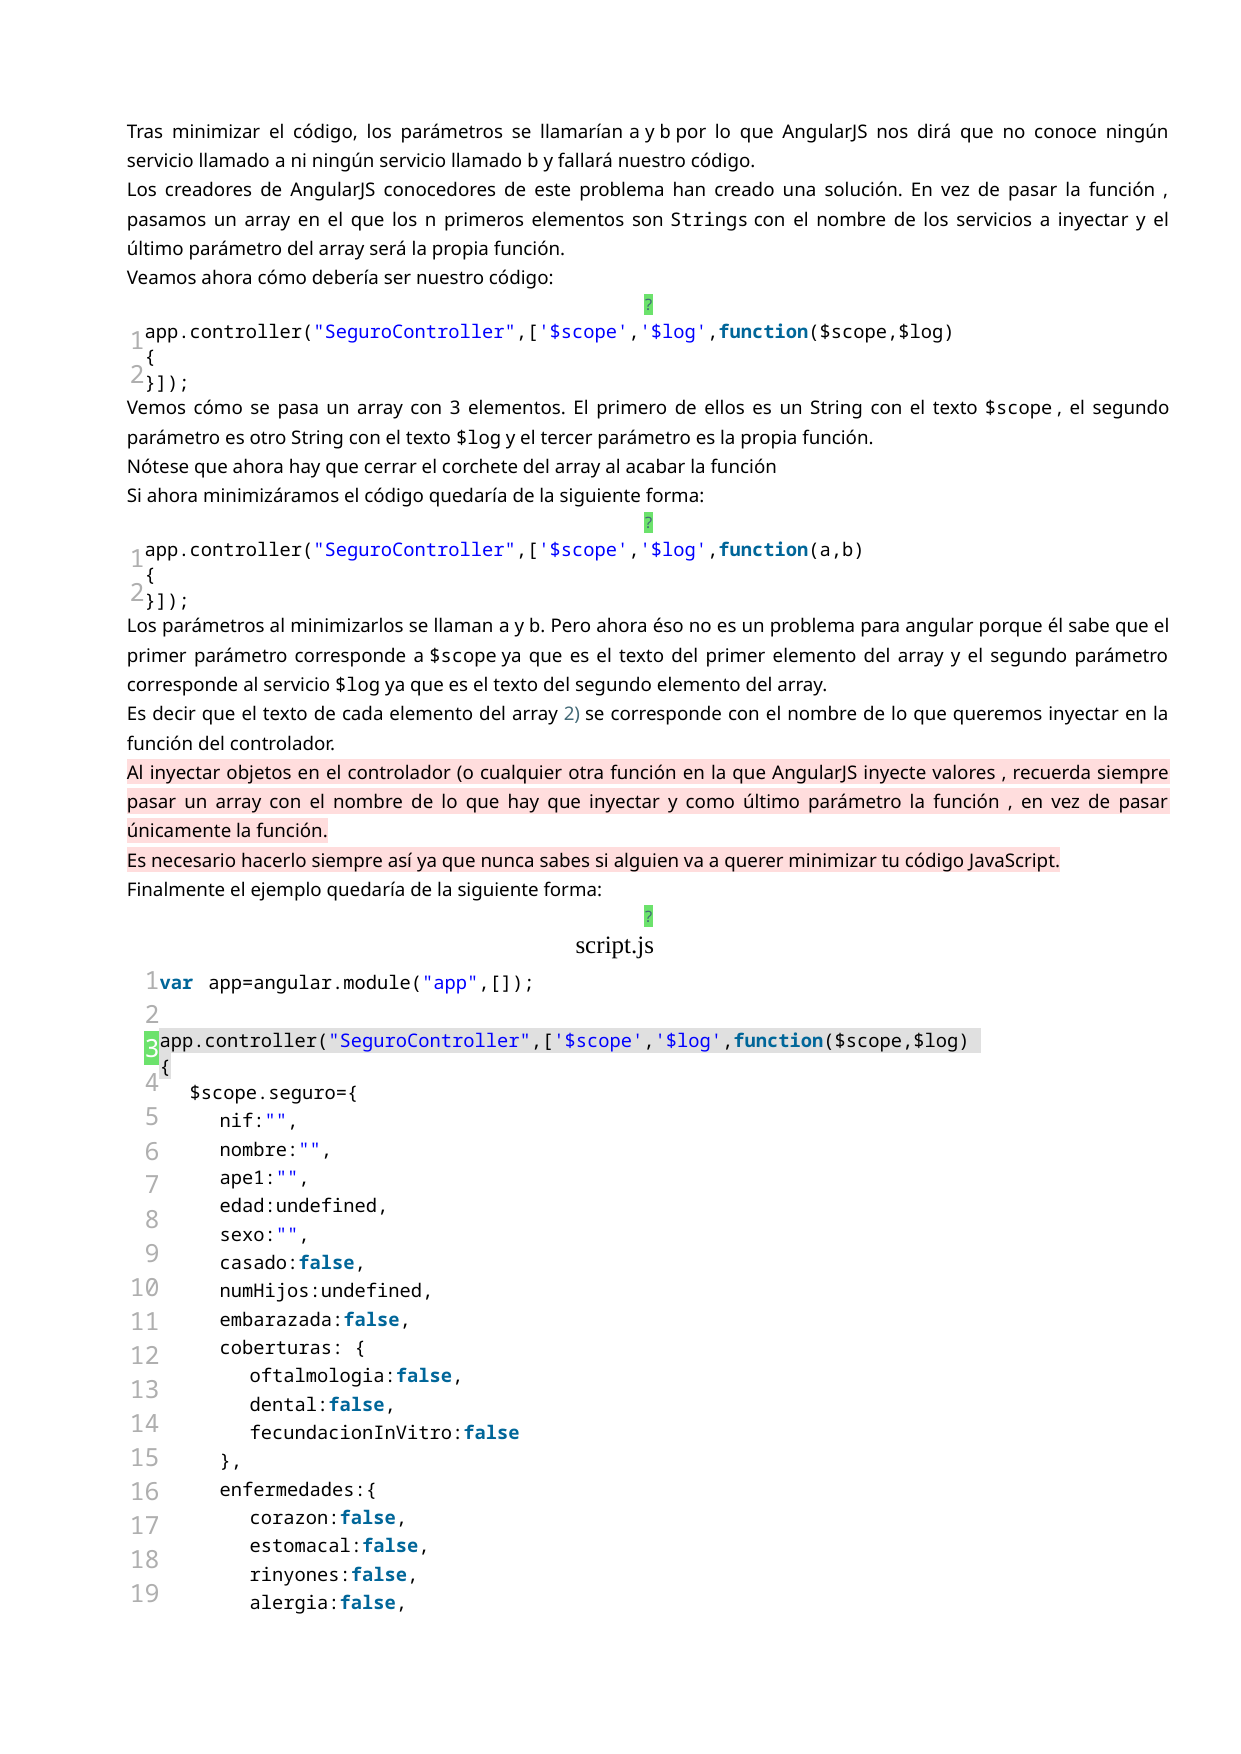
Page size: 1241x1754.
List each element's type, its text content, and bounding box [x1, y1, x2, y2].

text Al inyectar objetos en el controlador (o cualquier otra función en la que AngularJS inyecte valores , recuerda siempre pasar un array con el nombre de lo que hay que inyectar y como último parámetro la función , en vez de pasar únicamente la función. [127, 759, 1170, 843]
text Es decir que el texto de cada elemento del array 2) se corresponde con el nombre de lo que queremos inyectar en la función del controlador. [127, 701, 1170, 755]
text Es necesario hacerlo siempre así ya que nunca sabes si alguien va a querer minimizar tu código JavaScript. [127, 847, 1170, 872]
text ? [127, 512, 1170, 533]
text Finalmente el ejemplo quedaría de la siguiente forma: [127, 876, 1170, 902]
text Vemos cómo se pasa un array con 3 elementos. El primero de ellos es un String con el texto $scope , el segundo parámetro es otro String con el texto $log y el tercer parámetro es la propia función. [127, 395, 1170, 449]
table_header app.controller("SeguroController",['$scope','$log',function($scope,$log) { }]); [144, 318, 975, 395]
text Los parámetros al minimizarlos se llaman a y b. Pero ahora éso no es un problema para angular porque él sabe que el primer parámetro corresponde a $scope ya que es el texto del primer elemento del array y el segundo parámetro corresponde al servicio $log ya que es el texto del segundo elemento del array. [127, 613, 1170, 697]
text ? [127, 905, 1170, 927]
text Tras minimizar el código, los parámetros se llamarían a y b por lo que AngularJS nos dirá que no conoce ningún servicio llamado a ni ningún servicio llamado b y fallará nuestro código. [127, 118, 1170, 173]
table_header 1 2 [127, 318, 144, 395]
text Nótese que ahora hay que cerrar el corchete del array al acabar la función [127, 453, 1170, 479]
table_header 1 2 3 4 5 6 7 8 9 10 11 12 13 14 15 16 17 18 19 [127, 963, 159, 1617]
text Veamos ahora cómo debería ser nuestro código: [127, 264, 1170, 290]
text script.js [59, 930, 1170, 958]
text ? [127, 294, 1170, 315]
table_header var app=angular.module("app",[]); app.controller("SeguroController",['$scope','$log',function($scope,$log) { $scope.seguro={ nif:"", nombre:"", ape1:"", edad:undefined, sexo:"", casado:false, numHijos:undefined, embarazada:false, coberturas: { oftalmologia:false, dental:false, fecundacionInVitro:false }, enfermedades:{ corazon:false, estomacal:false, rinyones:false, alergia:false, [159, 963, 990, 1617]
text Los creadores de AngularJS conocedores de este problema han creado una solución. En vez de pasar la función , pasamos un array en el que los n primeros elementos son Strings con el nombre de los servicios a inyectar y el último parámetro del array será la propia función. [127, 177, 1170, 261]
table_header 1 2 [127, 536, 144, 613]
table_header app.controller("SeguroController",['$scope','$log',function(a,b) { }]); [144, 536, 885, 613]
text Si ahora minimizáramos el código quedaría de la siguiente forma: [127, 482, 1170, 508]
